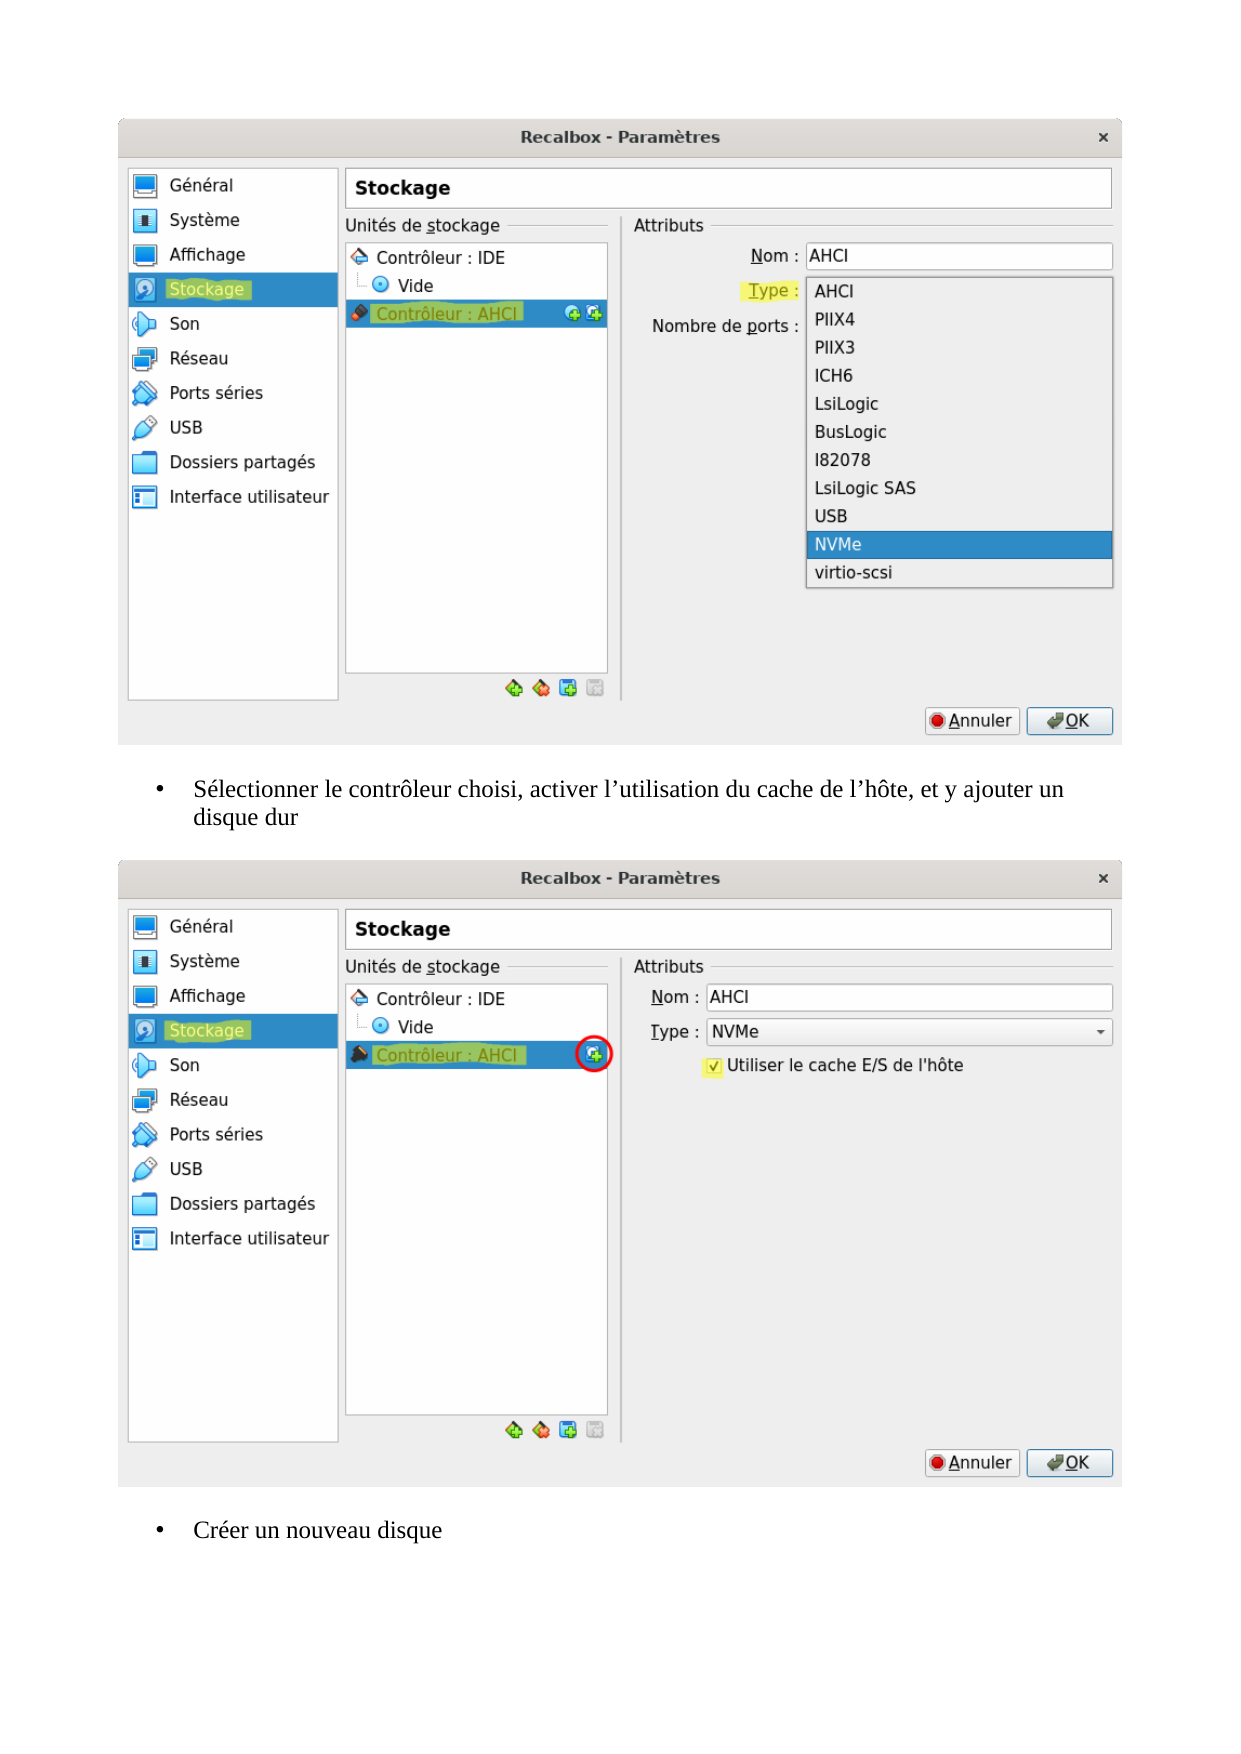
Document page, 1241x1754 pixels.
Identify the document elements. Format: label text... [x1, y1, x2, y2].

picture [118, 118, 1123, 745]
list Sélectionner le contrôleur choisi, activer l’utilisation du cache de l’hôte, et y ajouter un disque dur [156, 774, 1122, 831]
list Créer un nouveau disque [156, 1515, 1122, 1544]
picture [118, 860, 1123, 1487]
